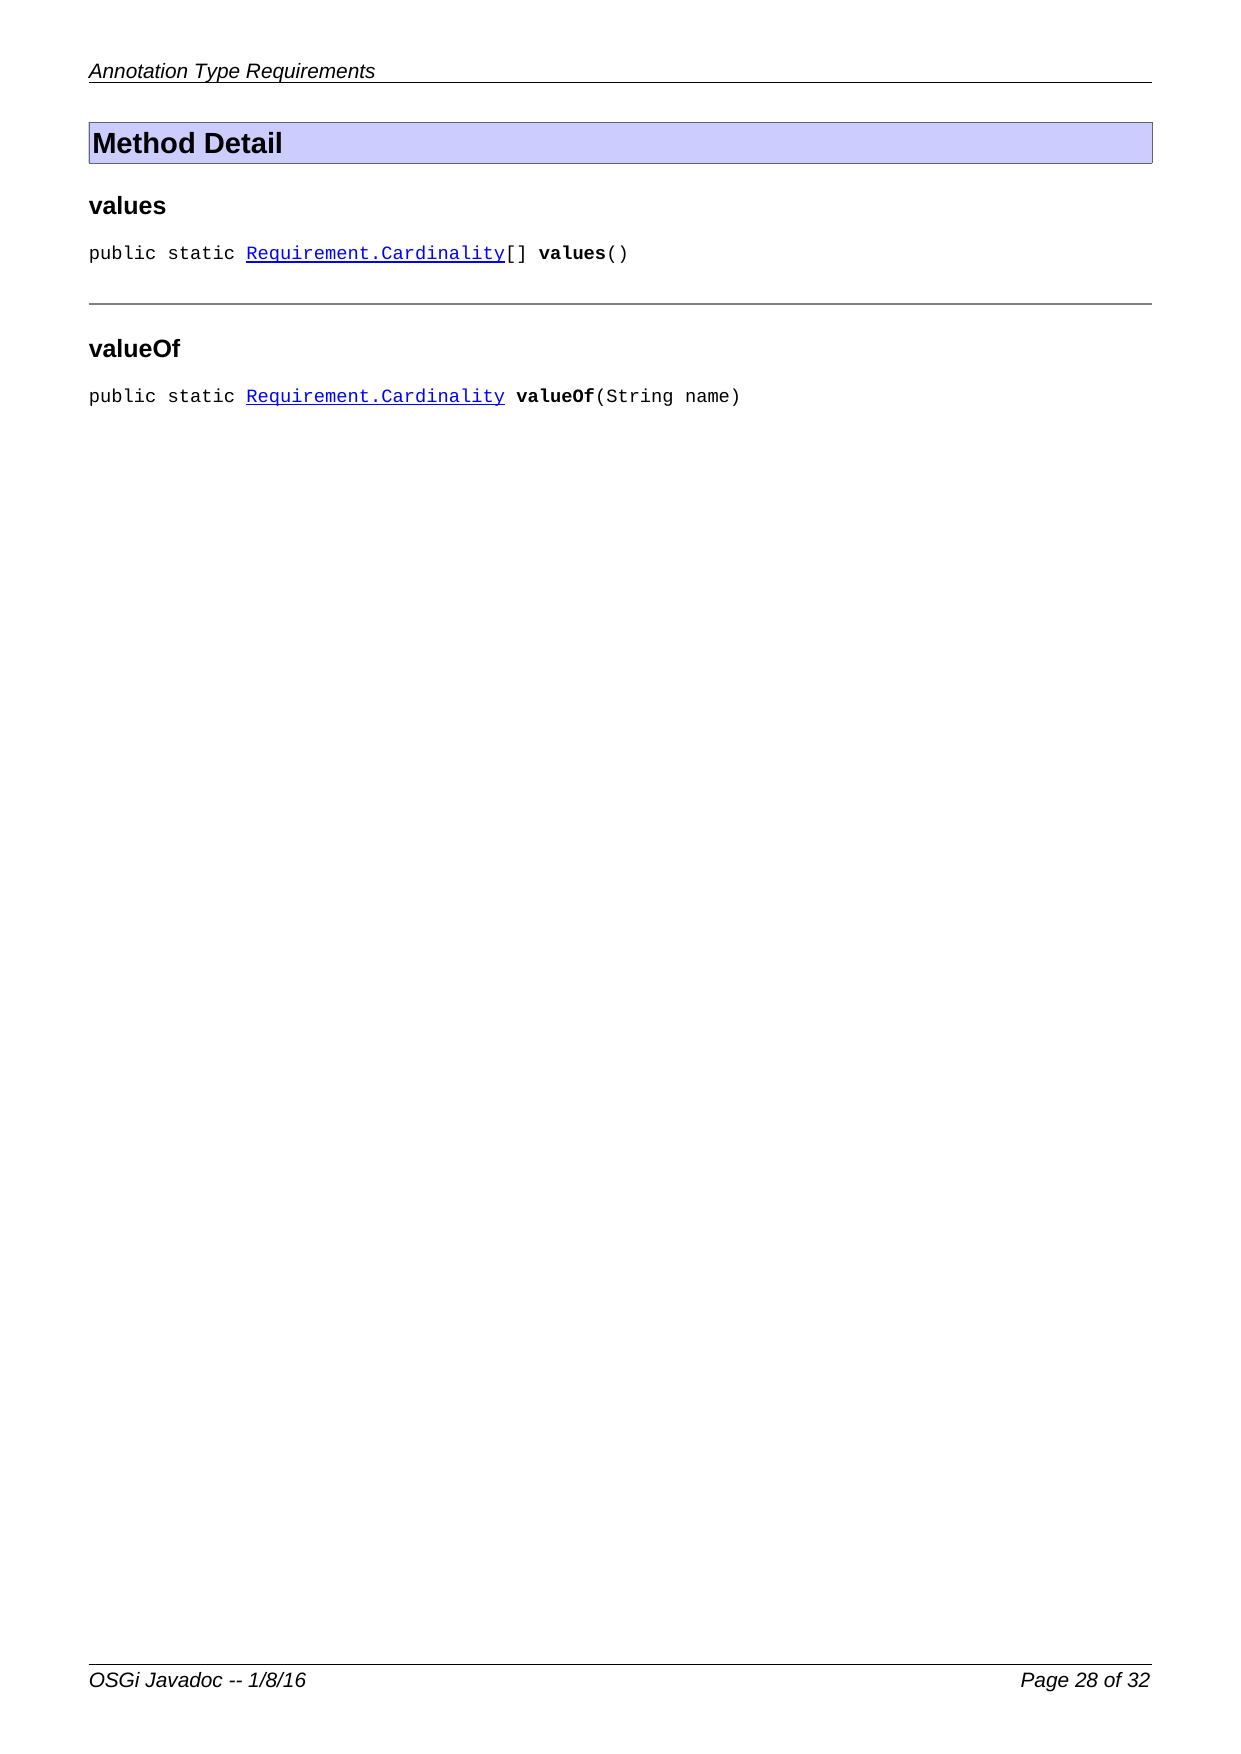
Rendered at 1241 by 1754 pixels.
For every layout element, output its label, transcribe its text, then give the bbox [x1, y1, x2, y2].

subtitle valueOf [88, 334, 1152, 362]
text public static Requirement.Cardinality[] values() [88, 244, 1152, 265]
subtitle values [88, 191, 1152, 220]
text public static Requirement.Cardinality valueOf(String name) [88, 387, 1152, 408]
subtitle Method Detail [90, 123, 1152, 163]
